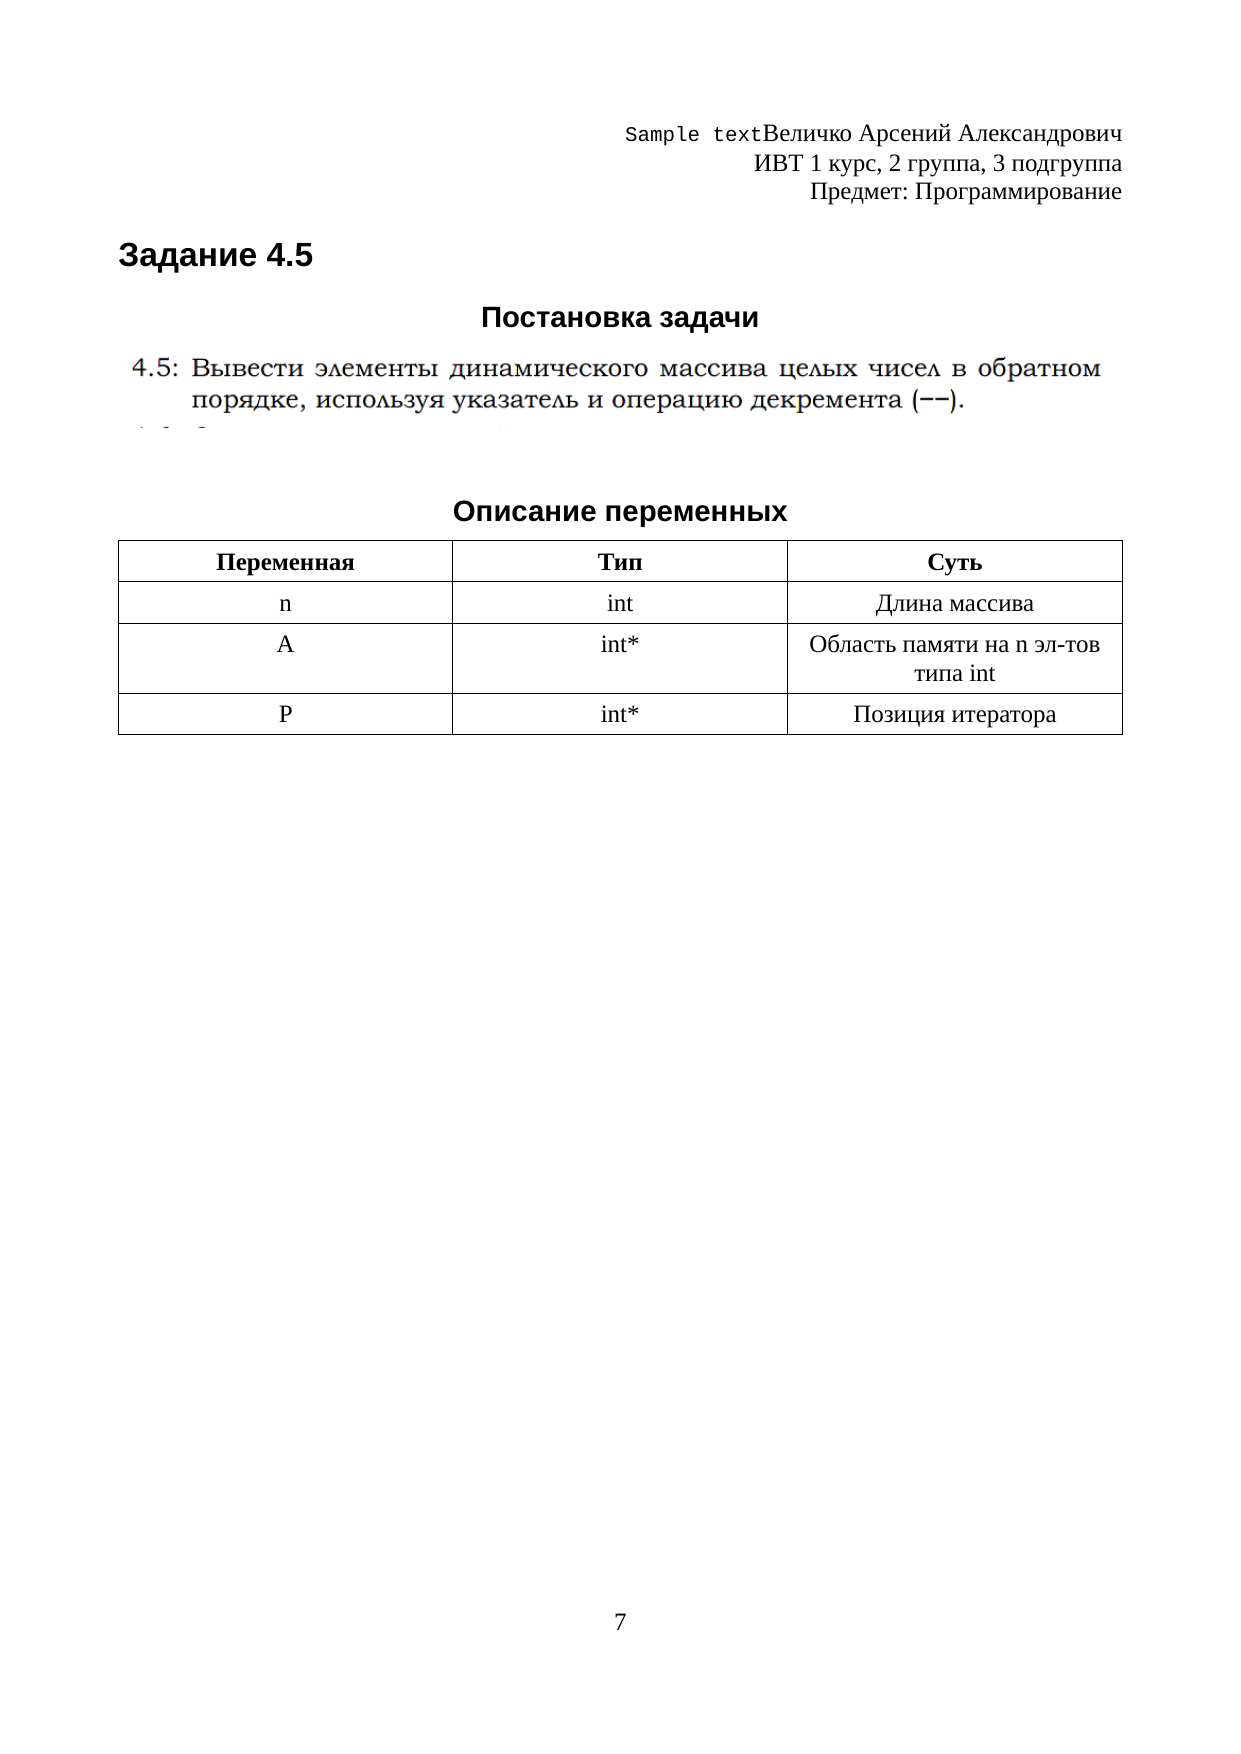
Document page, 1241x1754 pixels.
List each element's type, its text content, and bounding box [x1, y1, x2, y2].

subtitle Постановка задачи [118, 300, 1122, 334]
table_cell int [453, 582, 787, 622]
subtitle Описание переменных [118, 494, 1122, 527]
table_cell int* [453, 624, 787, 692]
table_cell P [119, 694, 452, 734]
table_cell n [119, 582, 452, 622]
table_cell Область памяти на n эл-тов типа int [788, 624, 1122, 692]
table_cell int* [453, 694, 787, 734]
table_header Переменная [119, 541, 452, 581]
table_header Суть [788, 541, 1122, 581]
table_cell Позиция итератора [788, 694, 1122, 734]
picture [118, 346, 1123, 428]
table_cell Длина массива [788, 582, 1122, 622]
table_header Тип [453, 541, 787, 581]
subtitle Задание 4.5 [118, 235, 1122, 273]
table_cell A [119, 624, 452, 692]
